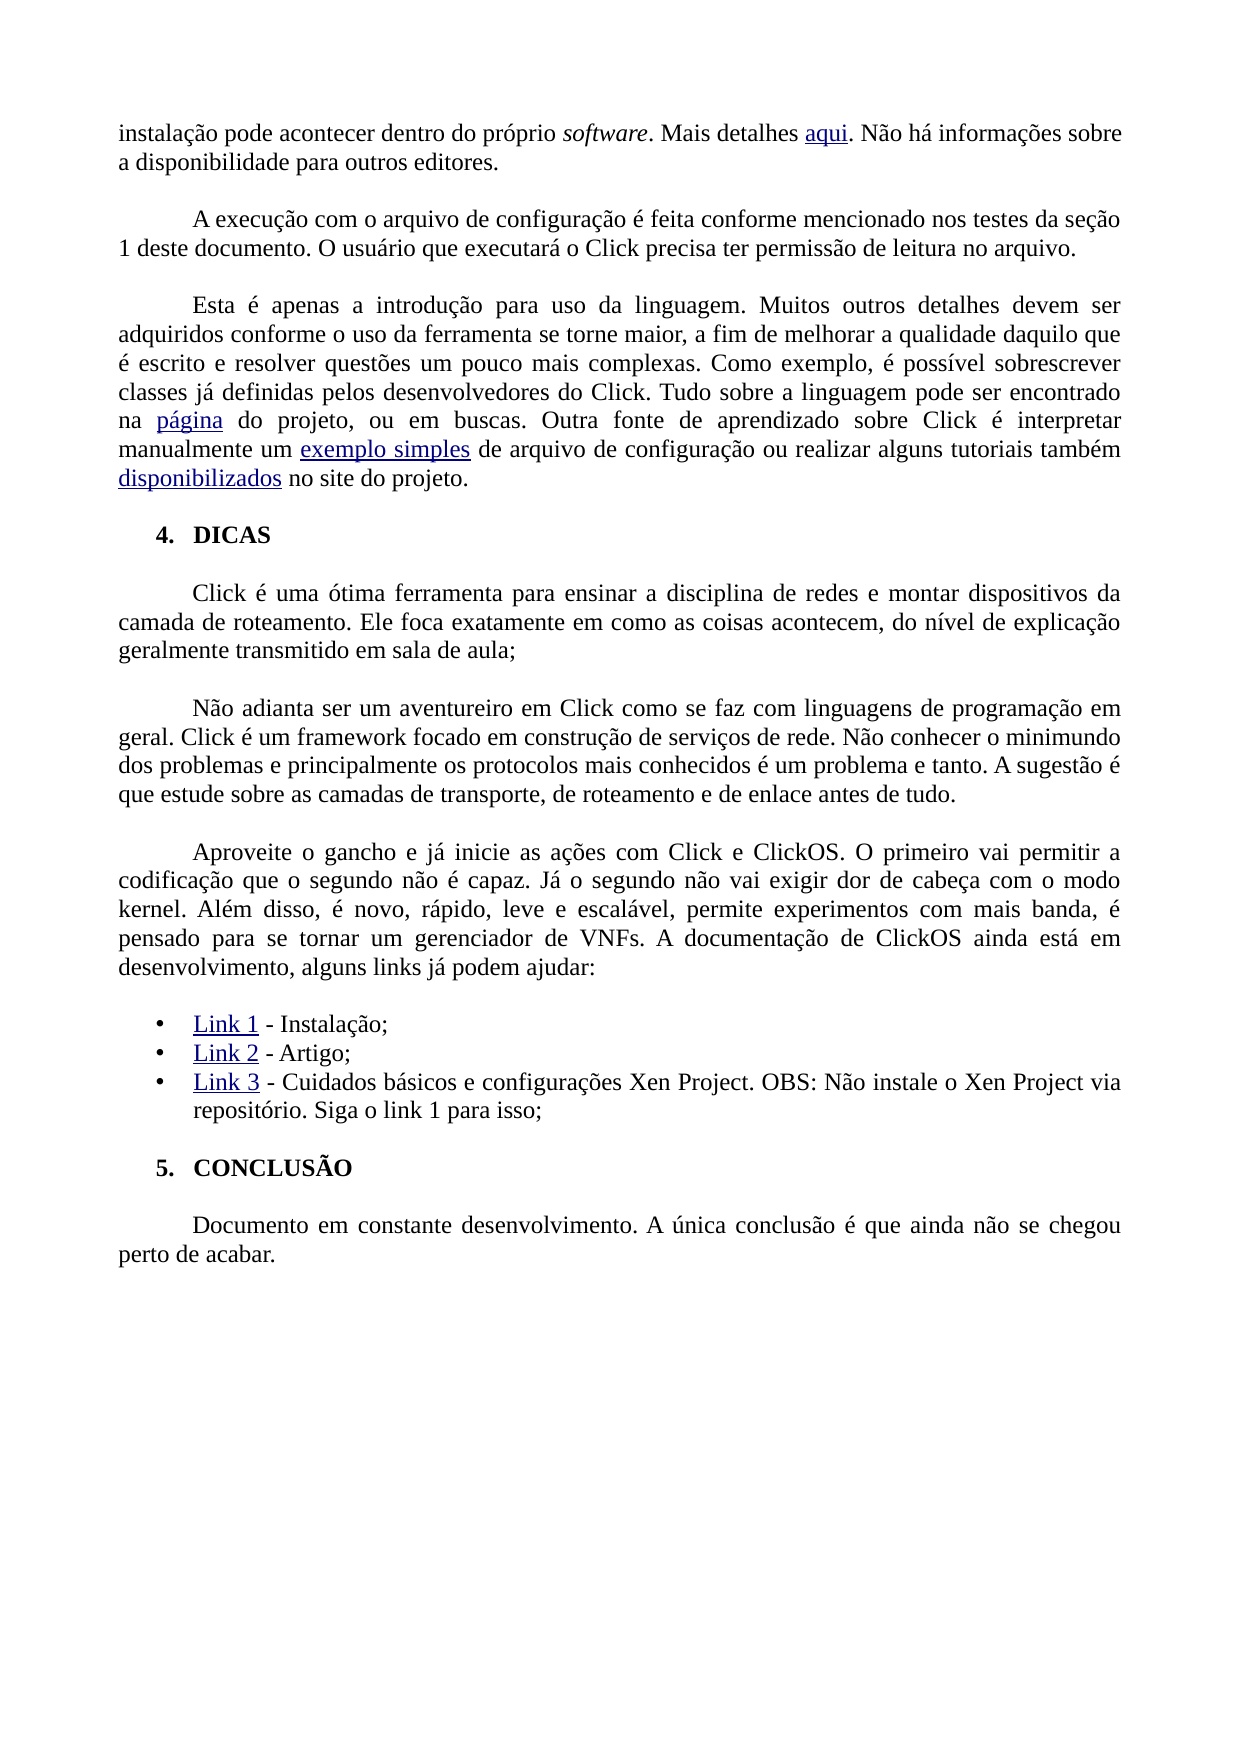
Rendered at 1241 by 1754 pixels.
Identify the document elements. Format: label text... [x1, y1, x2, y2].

text Esta é apenas a introdução para uso da linguagem. Muitos outros detalhes devem ser adquiridos conforme o uso da ferramenta se torne maior, a fim de melhorar a qualidade daquilo que é escrito e resolver questões um pouco mais complexas. Como exemplo, é possível sobrescrever classes já definidas pelos desenvolvedores do Click. Tudo sobre a linguagem pode ser encontrado na página do projeto, ou em buscas. Outra fonte de aprendizado sobre Click é interpretar manualmente um exemplo simples de arquivo de configuração ou realizar alguns tutoriais também disponibilizados no site do projeto. [118, 291, 1122, 492]
list Link 1 - Instalação; [156, 1009, 1122, 1038]
text Click é uma ótima ferramenta para ensinar a disciplina de redes e montar dispositivos da camada de roteamento. Ele foca exatamente em como as coisas acontecem, do nível de explicação geralmente transmitido em sala de aula; [118, 578, 1122, 664]
text Não adianta ser um aventureiro em Click como se faz com linguagens de programação em geral. Click é um framework focado em construção de serviços de rede. Não conhecer o minimundo dos problemas e principalmente os protocolos mais conhecidos é um problema e tanto. A sugestão é que estude sobre as camadas de transporte, de roteamento e de enlace antes de tudo. [118, 693, 1122, 808]
list CONCLUSÃO [156, 1153, 1122, 1182]
text A execução com o arquivo de configuração é feita conforme mencionado nos testes da seção 1 deste documento. O usuário que executará o Click precisa ter permissão de leitura no arquivo. [118, 204, 1122, 262]
list Link 3 - Cuidados básicos e configurações Xen Project. OBS: Não instale o Xen Project via repositório. Siga o link 1 para isso; [156, 1067, 1122, 1124]
list DICAS [156, 521, 1122, 549]
list Link 2 - Artigo; [156, 1038, 1122, 1067]
text Documento em constante desenvolvimento. A única conclusão é que ainda não se chegou perto de acabar. [118, 1211, 1122, 1268]
text instalação pode acontecer dentro do próprio software. Mais detalhes aqui. Não há informações sobre a disponibilidade para outros editores. [118, 118, 1122, 176]
text Aproveite o gancho e já inicie as ações com Click e ClickOS. O primeiro vai permitir a codificação que o segundo não é capaz. Já o segundo não vai exigir dor de cabeça com o modo kernel. Além disso, é novo, rápido, leve e escalável, permite experimentos com mais banda, é pensado para se tornar um gerenciador de VNFs. A documentação de ClickOS ainda está em desenvolvimento, alguns links já podem ajudar: [118, 837, 1122, 981]
